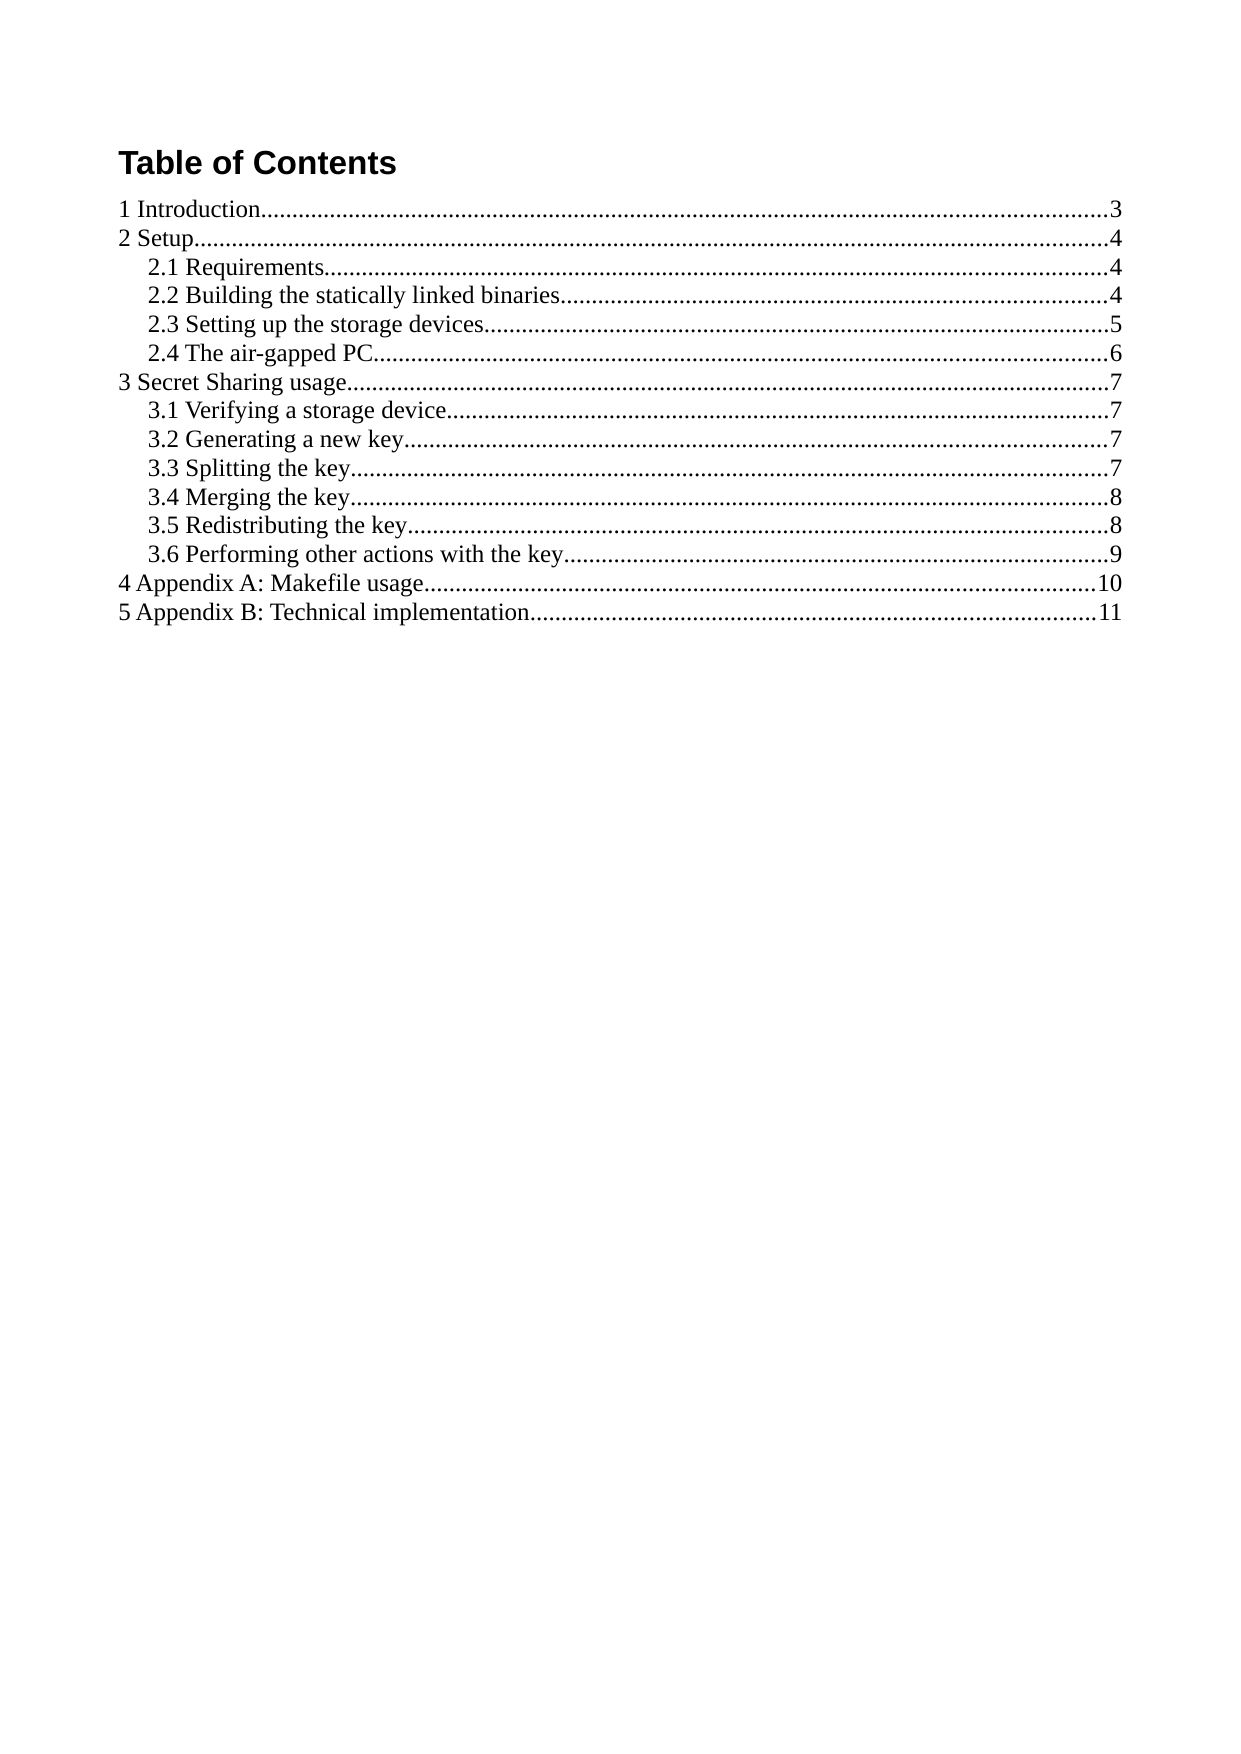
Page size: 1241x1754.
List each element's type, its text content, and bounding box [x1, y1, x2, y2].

text 2.2 Building the statically linked binaries 4 [148, 280, 1122, 309]
text 3.4 Merging the key 8 [148, 482, 1122, 510]
text 3.5 Redistributing the key 8 [148, 510, 1122, 539]
text 3.2 Generating a new key 7 [148, 424, 1122, 453]
text 2.1 Requirements 4 [148, 252, 1122, 280]
text 3 Secret Sharing usage 7 [118, 367, 1122, 395]
text 2.3 Setting up the storage devices 5 [148, 309, 1122, 338]
text 3.6 Performing other actions with the key 9 [148, 539, 1122, 568]
subtitle Table of Contents [118, 143, 1122, 182]
text 2.4 The air-gapped PC 6 [148, 338, 1122, 367]
text 5 Appendix B: Technical implementation 11 [118, 597, 1122, 625]
text 3.3 Splitting the key 7 [148, 453, 1122, 482]
text 2 Setup 4 [118, 223, 1122, 252]
text 4 Appendix A: Makefile usage 10 [118, 568, 1122, 597]
text 3.1 Verifying a storage device 7 [148, 395, 1122, 424]
text 1 Introduction 3 [118, 194, 1122, 223]
